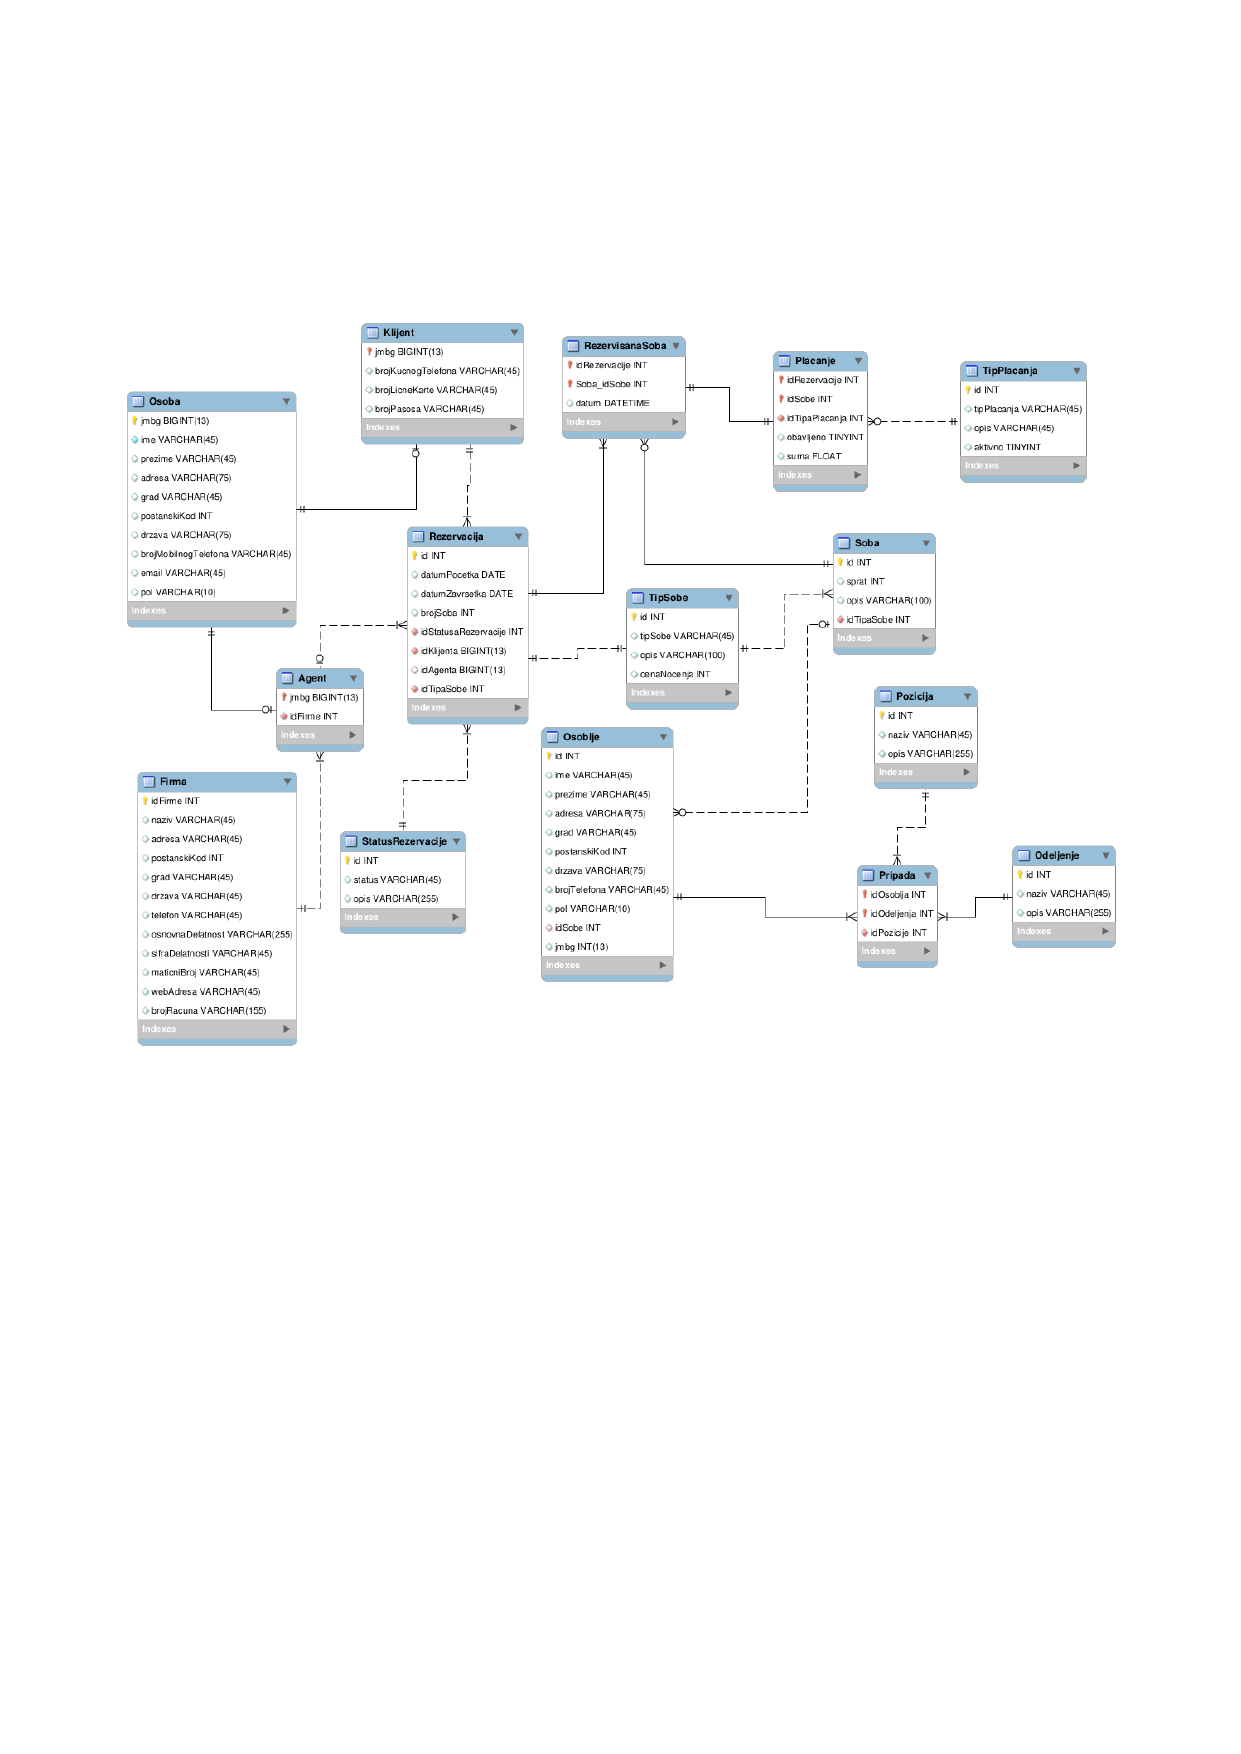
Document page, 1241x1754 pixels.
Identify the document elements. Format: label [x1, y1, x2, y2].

picture [118, 314, 1123, 1053]
